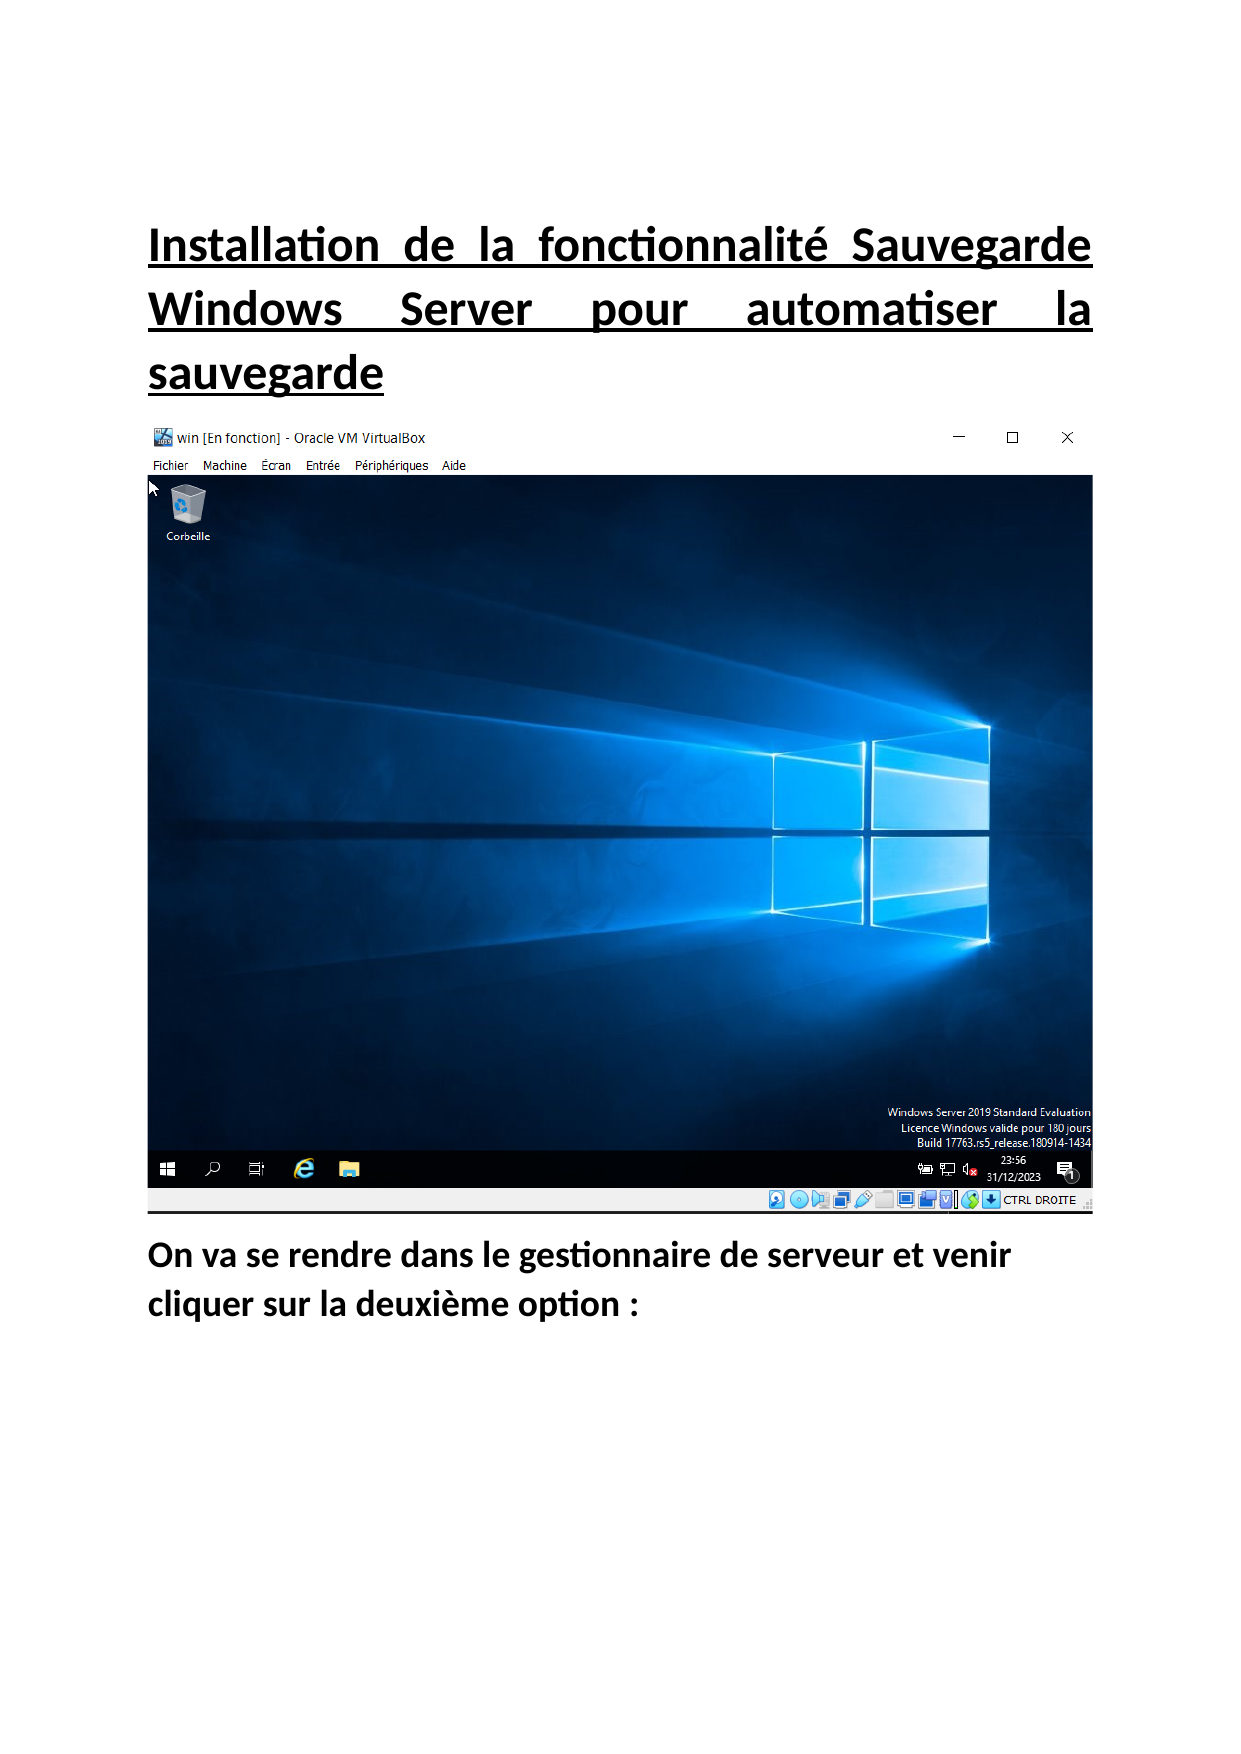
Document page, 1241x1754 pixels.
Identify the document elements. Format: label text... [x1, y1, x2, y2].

text sauvegarde [148, 332, 1093, 402]
text Installation de la fonctionnalité Sauvegarde [148, 212, 1093, 264]
text Windows Server pour automatiser la [148, 268, 1093, 328]
text On va se rendre dans le gestionnaire de serveur et venir cliquer sur la deuxième option : [148, 1231, 1093, 1325]
